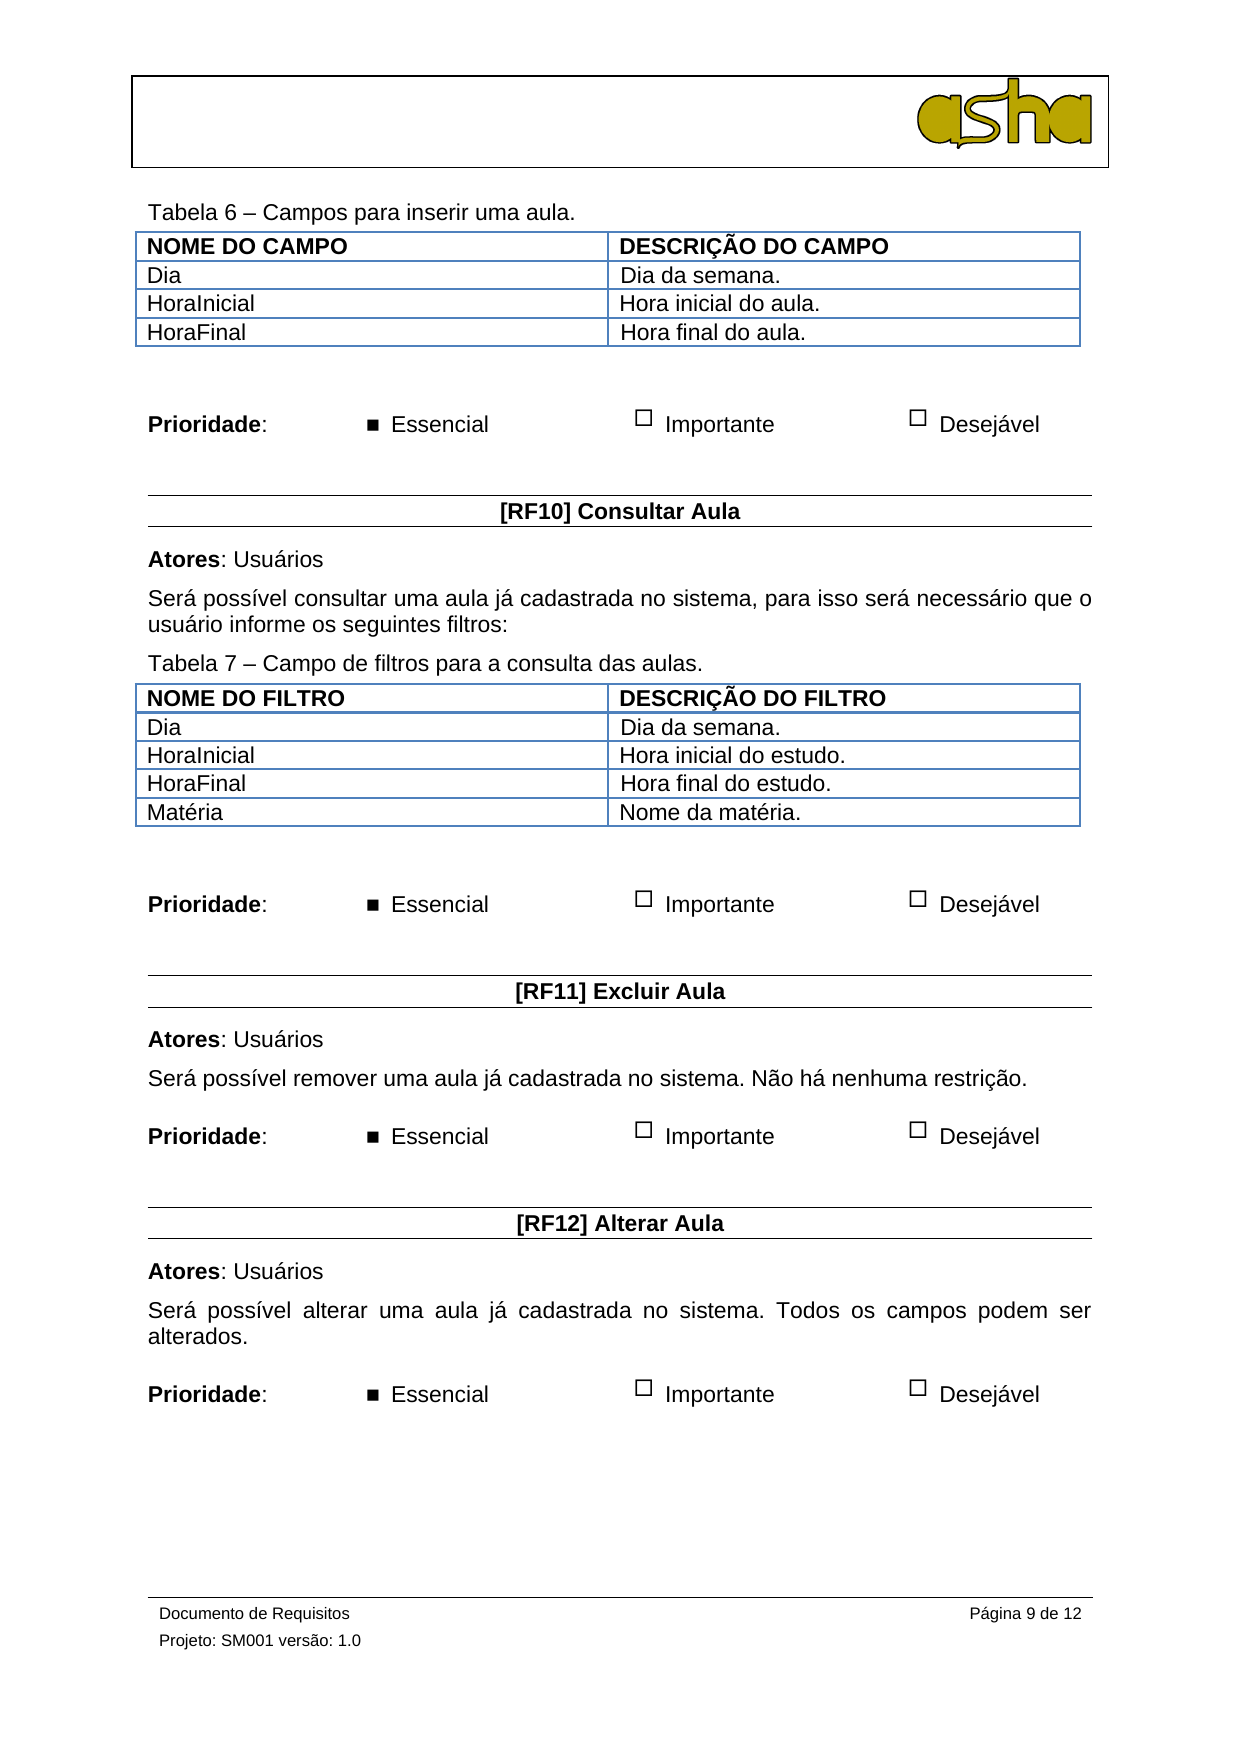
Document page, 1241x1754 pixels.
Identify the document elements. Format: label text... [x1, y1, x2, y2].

text Será possível alterar uma aula já cadastrada no sistema. Todos os campos podem ser alterados. [148, 1297, 1092, 1350]
text Atores: Usuários [148, 1258, 1092, 1284]
table_header Essencial [391, 866, 617, 950]
text Atores: Usuários [148, 1026, 1092, 1053]
table_header  [891, 386, 939, 470]
text Será possível consultar uma aula já cadastrada no sistema, para isso será necessário que o usuário informe os seguintes filtros: [148, 585, 1092, 638]
text [RF10] Consultar Aula [148, 496, 1092, 526]
table_header ■ [342, 866, 391, 950]
text Tabela 7 – Campo de filtros para a consulta das aulas. [148, 650, 1092, 677]
table_cell HoraFinal [137, 319, 607, 345]
table_header Importante [665, 1356, 891, 1440]
table_header  [617, 1356, 665, 1440]
table_cell Dia da semana. [609, 262, 1079, 288]
table_header Prioridade: [136, 386, 342, 470]
table_header Prioridade: [136, 1356, 342, 1440]
table_header ■ [342, 1098, 391, 1182]
table_cell Hora inicial do estudo. [609, 742, 1079, 768]
text [RF11] Excluir Aula [148, 976, 1092, 1007]
text Tabela 6 – Campos para inserir uma aula. [148, 199, 1092, 225]
table_header  [617, 866, 665, 950]
picture [910, 76, 1106, 169]
table_header ■ [342, 386, 391, 470]
table_header NOME DO CAMPO [137, 233, 607, 260]
table_header Prioridade: [136, 1098, 342, 1182]
table_header  [617, 386, 665, 470]
table_cell HoraInicial [137, 742, 607, 768]
table_header Importante [665, 1098, 891, 1182]
table_cell Nome da matéria. [609, 799, 1079, 825]
table_cell Dia [137, 714, 607, 740]
table_header Desejável [939, 386, 1096, 470]
table_header DESCRIÇÃO DO CAMPO [609, 233, 1079, 260]
table_cell Hora inicial do aula. [609, 290, 1079, 317]
table_header  [891, 1098, 939, 1182]
table_header Desejável [939, 1098, 1096, 1182]
table_header Essencial [391, 1356, 617, 1440]
table_cell Hora final do aula. [609, 319, 1079, 345]
table_header Importante [665, 866, 891, 950]
table_cell Dia [137, 262, 607, 288]
text Será possível remover uma aula já cadastrada no sistema. Não há nenhuma restrição. [148, 1065, 1092, 1092]
table_header ■ [342, 1356, 391, 1440]
table_cell Dia da semana. [609, 714, 1079, 740]
table_header Prioridade: [136, 866, 342, 950]
table_cell Hora final do estudo. [609, 770, 1079, 797]
table_cell HoraInicial [137, 290, 607, 317]
table_header Essencial [391, 1098, 617, 1182]
text [RF12] Alterar Aula [148, 1208, 1092, 1238]
table_header NOME DO FILTRO [137, 685, 607, 711]
table_header Desejável [939, 1356, 1096, 1440]
table_header Essencial [391, 386, 617, 470]
table_header Importante [665, 386, 891, 470]
table_header  [617, 1098, 665, 1182]
table_header  [891, 866, 939, 950]
text Atores: Usuários [148, 546, 1092, 573]
table_cell Matéria [137, 799, 607, 825]
table_header DESCRIÇÃO DO FILTRO [609, 685, 1079, 711]
table_cell HoraFinal [137, 770, 607, 797]
table_header  [891, 1356, 939, 1440]
table_header Desejável [939, 866, 1096, 950]
